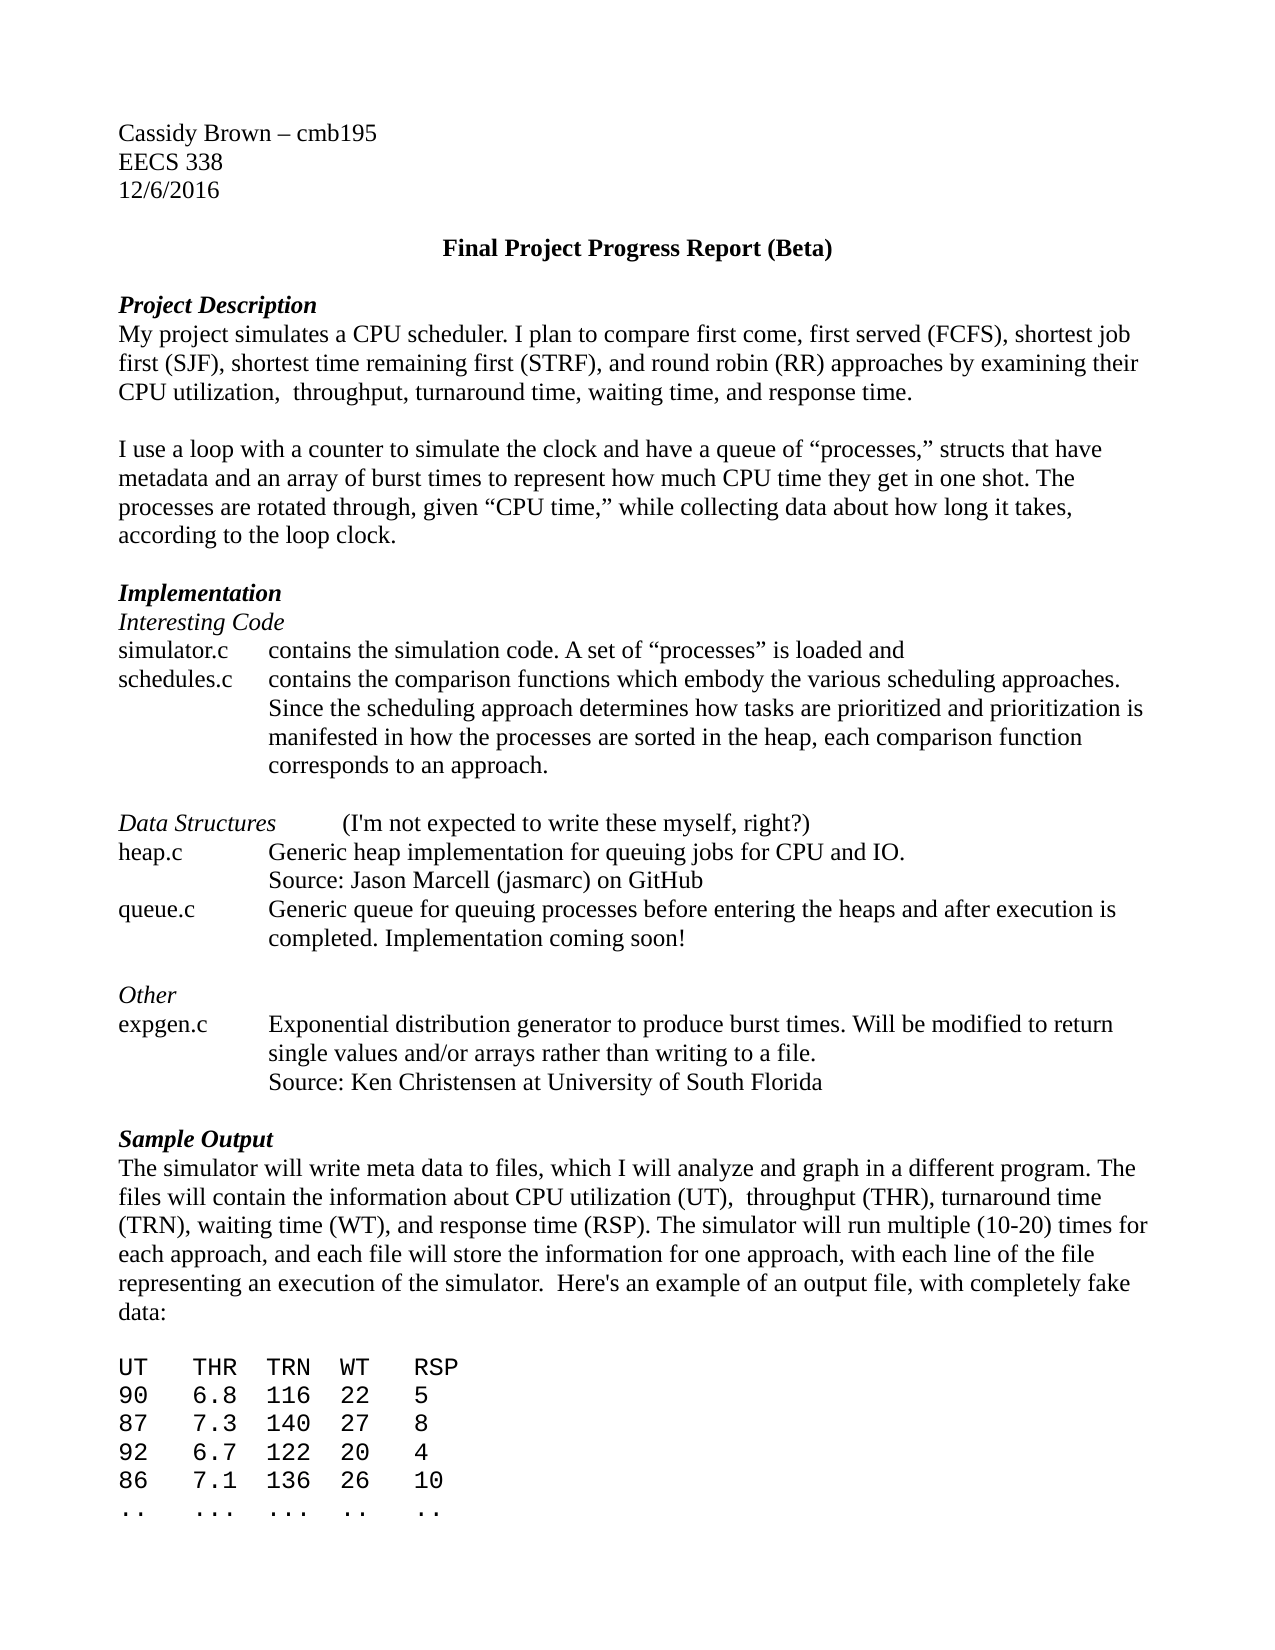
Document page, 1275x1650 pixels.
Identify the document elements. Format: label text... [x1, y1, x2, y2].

text simulator.c contains the simulation code. A set of “processes” is loaded and [118, 636, 1157, 664]
text UT THR TRN WT RSP [118, 1354, 1157, 1383]
text 87 7.3 140 27 8 [118, 1411, 1157, 1439]
text 86 7.1 136 26 10 [118, 1468, 1157, 1496]
text My project simulates a CPU scheduler. I plan to compare first come, first served (FCFS), shortest job first (SJF), shortest time remaining first (STRF), and round robin (RR) approaches by examining their CPU utilization, throughput, turnaround time, waiting time, and response time. [118, 319, 1157, 406]
text EECS 338 [118, 147, 1157, 176]
text heap.c Generic heap implementation for queuing jobs for CPU and IO. [118, 837, 1157, 866]
text 90 6.8 116 22 5 [118, 1383, 1157, 1411]
text Other [118, 981, 1157, 1009]
text Sample Output [118, 1124, 1157, 1153]
text Project Description [118, 291, 1157, 319]
text Source: Ken Christensen at University of South Florida [118, 1067, 1157, 1096]
text Source: Jason Marcell (jasmarc) on GitHub [118, 866, 1157, 894]
text Implementation [118, 578, 1157, 607]
text queue.c Generic queue for queuing processes before entering the heaps and after execution is completed. Implementation coming soon! [118, 894, 1157, 952]
text 92 6.7 122 20 4 [118, 1439, 1157, 1468]
text Final Project Progress Report (Beta) [118, 233, 1157, 262]
text expgen.c Exponential distribution generator to produce burst times. Will be modified to return single values and/or arrays rather than writing to a file. [118, 1009, 1157, 1067]
text Cassidy Brown – cmb195 [118, 118, 1157, 147]
text The simulator will write meta data to files, which I will analyze and graph in a different program. The files will contain the information about CPU utilization (UT), throughput (THR), turnaround time (TRN), waiting time (WT), and response time (RSP). The simulator will run multiple (10-20) times for each approach, and each file will store the information for one approach, with each line of the file representing an execution of the simulator. Here's an example of an output file, with completely fake data: [118, 1153, 1157, 1326]
text 12/6/2016 [118, 176, 1157, 204]
text Data Structures (I'm not expected to write these myself, right?) [118, 808, 1157, 837]
text .. ... ... .. .. [118, 1496, 1157, 1524]
text Interesting Code [118, 607, 1157, 636]
text schedules.c contains the comparison functions which embody the various scheduling approaches. Since the scheduling approach determines how tasks are prioritized and prioritization is manifested in how the processes are sorted in the heap, each comparison function corresponds to an approach. [118, 664, 1157, 779]
text I use a loop with a counter to simulate the clock and have a queue of “processes,” structs that have metadata and an array of burst times to represent how much CPU time they get in one shot. The processes are rotated through, given “CPU time,” while collecting data about how long it takes, according to the loop clock. [118, 434, 1157, 549]
